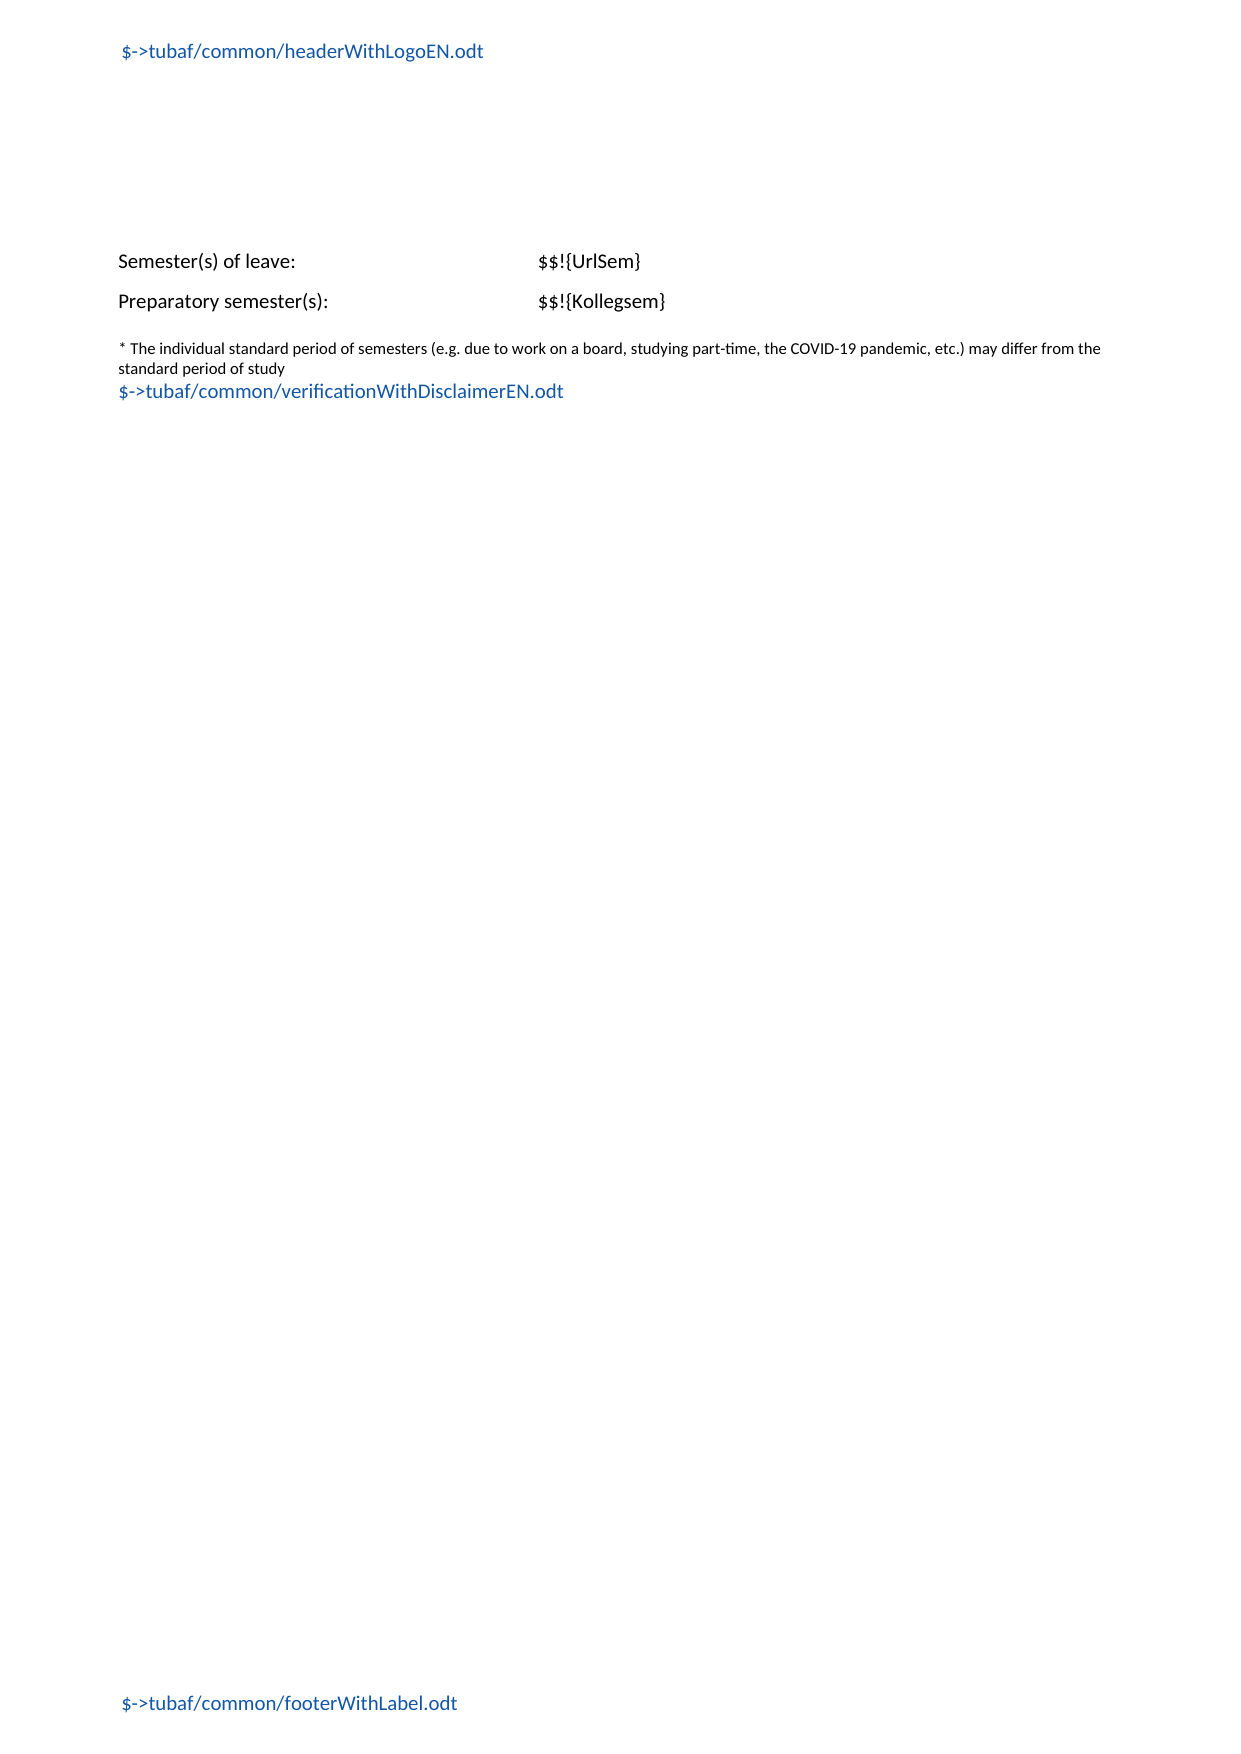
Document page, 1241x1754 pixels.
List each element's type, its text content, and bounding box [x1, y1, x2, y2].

table_cell $$!{UrlSem} [538, 242, 1122, 282]
table_cell $$!{Kollegsem} [538, 283, 1122, 323]
text $->tubaf/common/verificationWithDisclaimerEN.odt [118, 379, 1122, 404]
text * The individual standard period of semesters (e.g. due to work on a board, studying part-time, the COVID-19 pandemic, etc.) may differ from the standard period of study [118, 338, 1122, 379]
table_cell Semester(s) of leave: [118, 242, 538, 282]
table_cell Preparatory semester(s): [118, 283, 538, 323]
